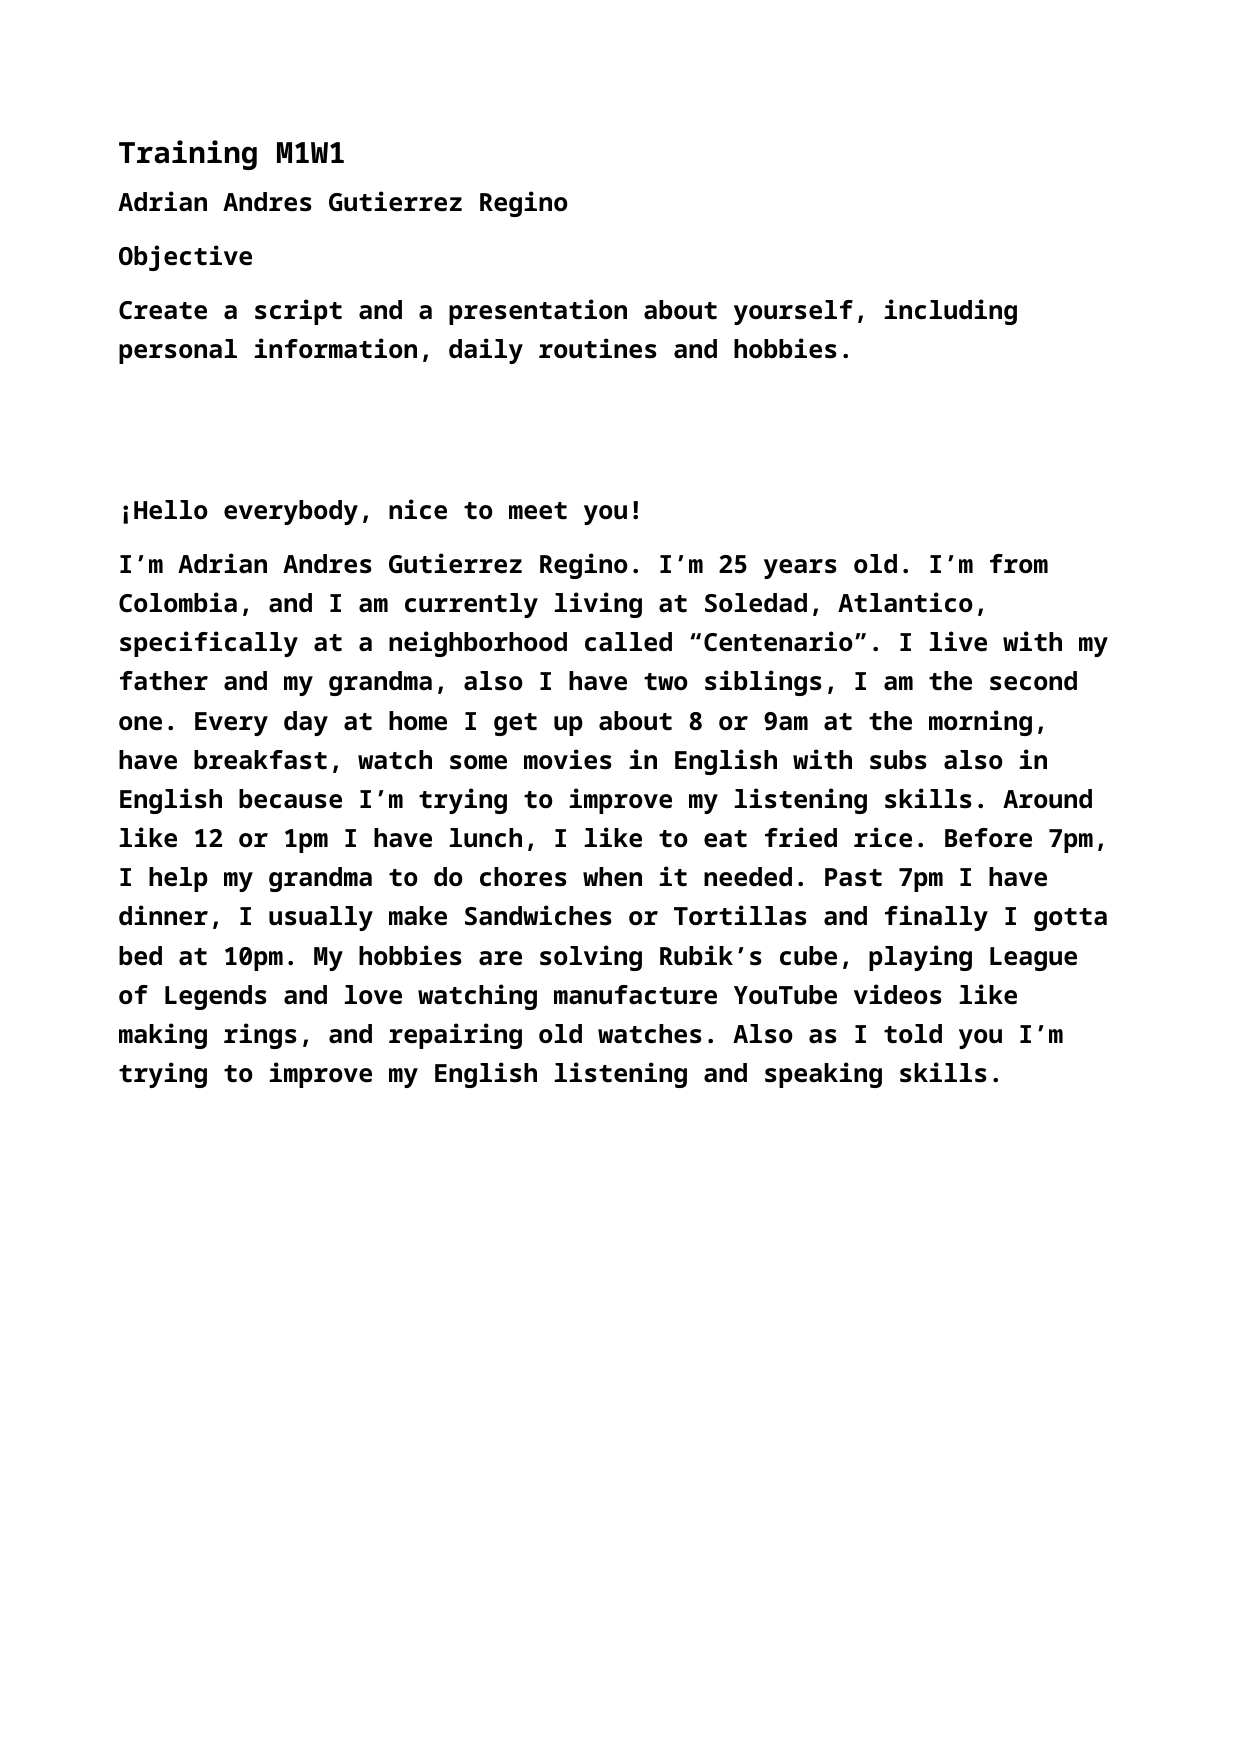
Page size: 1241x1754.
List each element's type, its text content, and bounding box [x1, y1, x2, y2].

subtitle Training M1W1 [118, 133, 1122, 172]
text I’m Adrian Andres Gutierrez Regino. I’m 25 years old. I’m from Colombia, and I am currently living at Soledad, Atlantico, specifically at a neighborhood called “Centenario”. I live with my father and my grandma, also I have two siblings, I am the second one. Every day at home I get up about 8 or 9am at the morning, have breakfast, watch some movies in English with subs also in English because I’m trying to improve my listening skills. Around like 12 or 1pm I have lunch, I like to eat fried rice. Before 7pm, I help my grandma to do chores when it needed. Past 7pm I have dinner, I usually make Sandwiches or Tortillas and finally I gotta bed at 10pm. My hobbies are solving Rubik’s cube, playing League of Legends and love watching manufacture YouTube videos like making rings, and repairing old watches. Also as I told you I’m trying to improve my English listening and speaking skills. [118, 547, 1122, 1090]
text ¡Hello everybody, nice to meet you! [118, 493, 1122, 527]
text Adrian Andres Gutierrez Regino [118, 185, 1122, 219]
text Create a script and a presentation about yourself, including personal information, daily routines and hobbies. [118, 292, 1122, 366]
text Objective [118, 239, 1122, 273]
